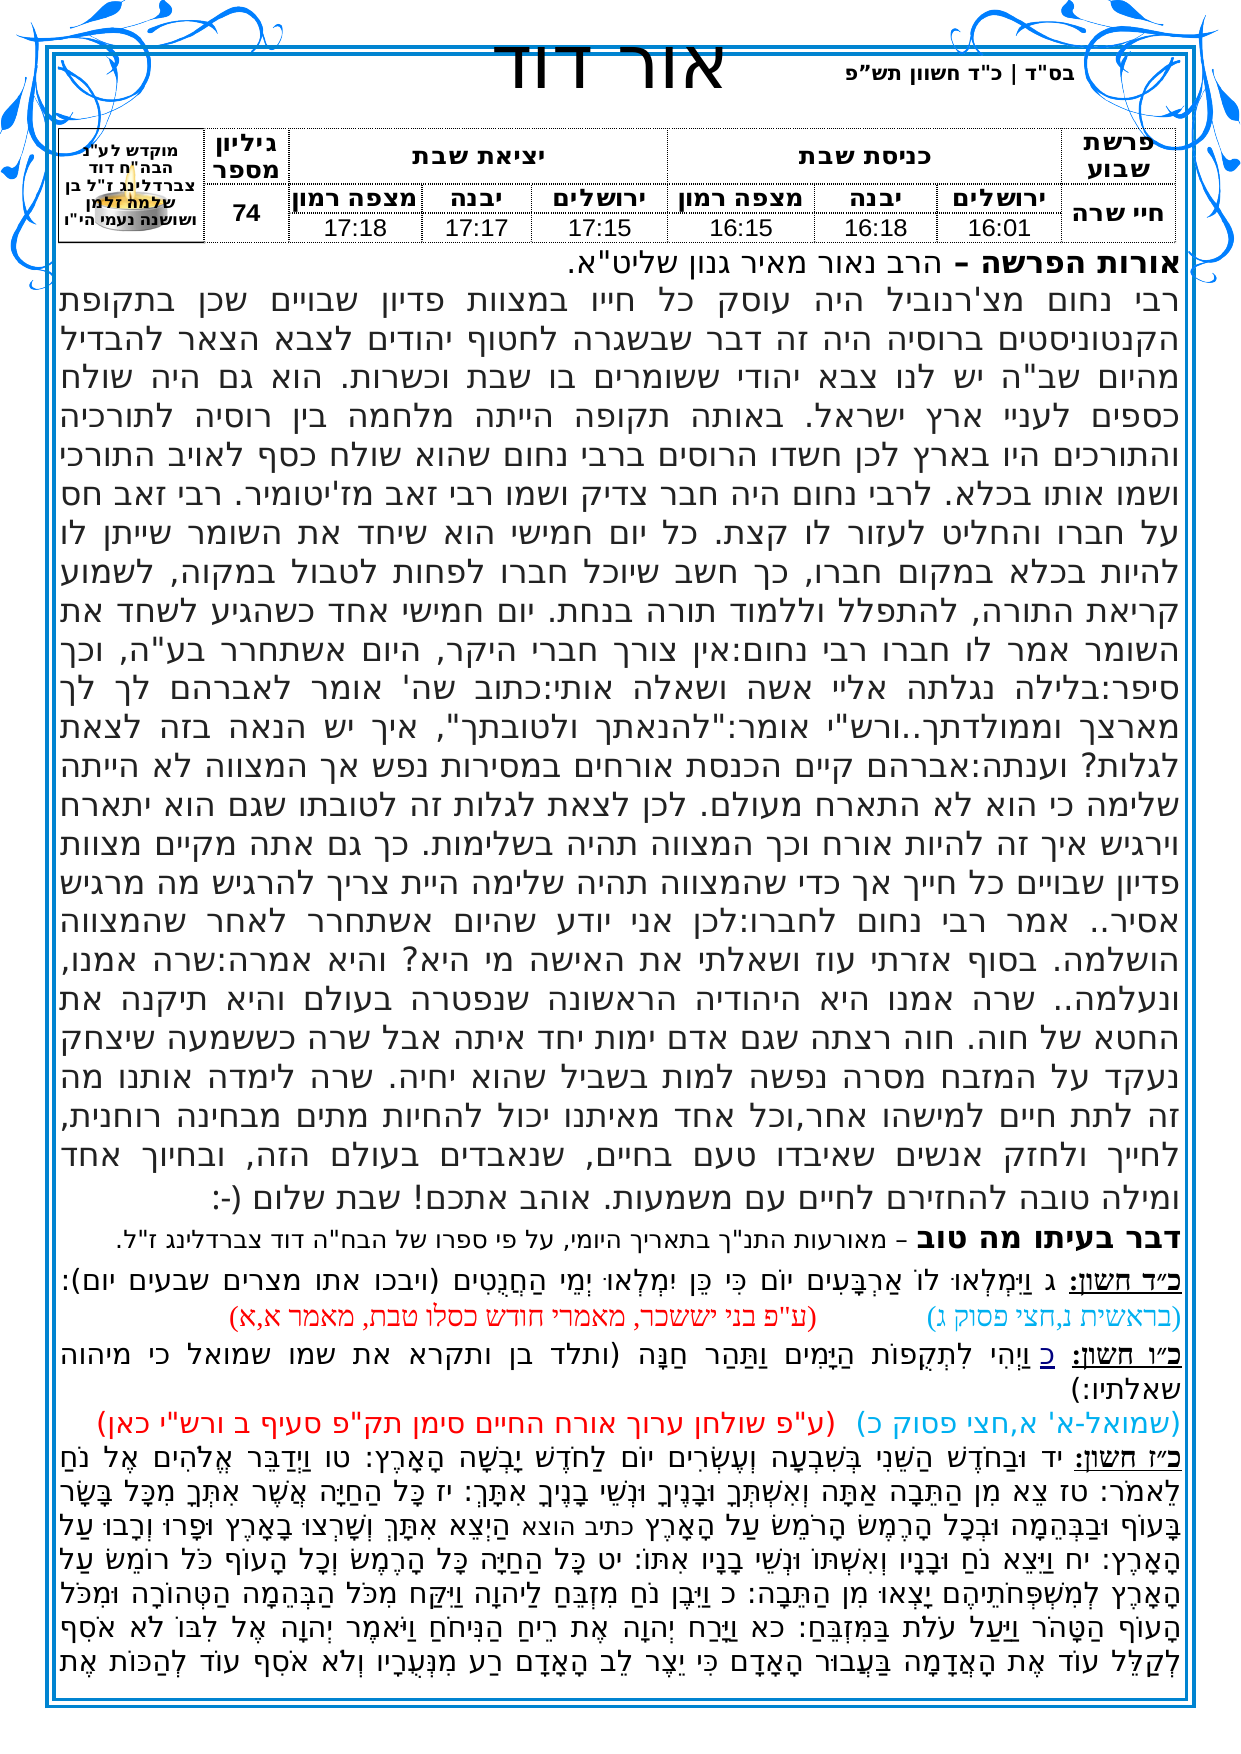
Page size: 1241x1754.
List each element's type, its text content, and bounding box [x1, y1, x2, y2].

picture [49, 49, 283, 290]
text רבי נחום מצ'רנוביל היה עוסק כל חייו במצוות פדיון שבויים שכן בתקופת הקנטוניסטים ברוסיה היה זה דבר שבשגרה לחטוף יהודים לצבא הצאר להבדיל מהיום שב"ה יש לנו צבא יהודי ששומרים בו שבת וכשרות. הוא גם היה שולח כספים לעניי ארץ ישראל. באותה תקופה הייתה מלחמה בין רוסיה לתורכיה והתורכים היו בארץ לכן חשדו הרוסים ברבי נחום שהוא שולח כסף לאויב התורכי ושמו אותו בכלא. לרבי נחום היה חבר צדיק ושמו רבי זאב מז'יטומיר. רבי זאב חס על חברו והחליט לעזור לו קצת. כל יום חמישי הוא שיחד את השומר שייתן לו להיות בכלא במקום חברו, כך חשב שיוכל חברו לפחות לטבול במקוה, לשמוע קריאת התורה, להתפלל וללמוד תורה בנחת. יום חמישי אחד כשהגיע לשחד את השומר אמר לו חברו רבי נחום:אין צורך חברי היקר, היום אשתחרר בע"ה, וכך סיפר:בלילה נגלתה אליי אשה ושאלה אותי:כתוב שה' אומר לאברהם לך לך מארצך וממולדתך..ורש"י אומר:"להנאתך ולטובתך", איך יש הנאה בזה לצאת לגלות? וענתה:אברהם קיים הכנסת אורחים במסירות נפש אך המצווה לא הייתה שלימה כי הוא לא התארח מעולם. לכן לצאת לגלות זה לטובתו שגם הוא יתארח וירגיש איך זה להיות אורח וכך המצווה תהיה בשלימות. כך גם אתה מקיים מצוות פדיון שבויים כל חייך אך כדי שהמצווה תהיה שלימה היית צריך להרגיש מה מרגיש אסיר.. אמר רבי נחום לחברו:לכן אני יודע שהיום אשתחרר לאחר שהמצווה הושלמה. בסוף אזרתי עוז ושאלתי את האישה מי היא? והיא אמרה:שרה אמנו, ונעלמה.. שרה אמנו היא היהודיה הראשונה שנפטרה בעולם והיא תיקנה את החטא של חוה. חוה רצתה שגם אדם ימות יחד איתה אבל שרה כששמעה שיצחק נעקד על המזבח מסרה נפשה למות בשביל שהוא יחיה. שרה לימדה אותנו מה זה לתת חיים למישהו אחר,וכל אחד מאיתנו יכול להחיות מתים מבחינה רוחנית, לחייך ולחזק אנשים שאיבדו טעם בחיים, שנאבדים בעולם הזה, ובחיוך אחד ומילה טובה להחזירם לחיים עם משמעות. אוהב אתכם! שבת שלום ‎:-)‎ [59, 280, 1182, 1219]
list כ״ו חשון: כ וַיְהִי לִתְקֻפוֹת הַיָּמִים וַתַּהַר חַנָּה (ותלד בן ותקרא את שמו שמואל כי מיהוה שאלתיו:) [59, 1333, 1182, 1407]
text דבר בעיתו מה טוב – מאורעות התנ"ך בתאריך היומי, על פי ספרו של הבח"ה דוד צברדלינג ז"ל. [59, 1219, 1182, 1256]
list כ״ז חשון: יד וּבַחֹדֶשׁ הַשֵּׁנִי בְּשִׁבְעָה וְעֶשְׂרִים יוֹם לַחֹדֶשׁ יָבְשָׁה הָאָרֶץ: טו וַיְדַבֵּר אֱלֹהִים אֶל נֹחַ לֵאמֹר: טז צֵא מִן הַתֵּבָה אַתָּה וְאִשְׁתְּךָ וּבָנֶיךָ וּנְשֵׁי בָנֶיךָ אִתָּךְ: יז כָּל הַחַיָּה אֲשֶׁר אִתְּךָ מִכָּל בָּשָׂר בָּעוֹף וּבַבְּהֵמָה וּבְכָל הָרֶמֶשׂ הָרֹמֵשׂ עַל הָאָרֶץ כתיב הוצא הַיְצֵא אִתָּךְ וְשָׁרְצוּ בָאָרֶץ וּפָרוּ וְרָבוּ עַל הָאָרֶץ: יח וַיֵּצֵא נֹחַ וּבָנָיו וְאִשְׁתּוֹ וּנְשֵׁי בָנָיו אִתּוֹ: יט כָּל הַחַיָּה כָּל הָרֶמֶשׂ וְכָל הָעוֹף כֹּל רוֹמֵשׂ עַל הָאָרֶץ לְמִשְׁפְּחֹתֵיהֶם יָצְאוּ מִן הַתֵּבָה: כ וַיִּבֶן נֹחַ מִזְבֵּחַ לַיהוָה וַיִּקַּח מִכֹּל הַבְּהֵמָה הַטְּהוֹרָה וּמִכֹּל הָעוֹף הַטָּהֹר וַיַּעַל עֹלֹת בַּמִּזְבֵּחַ: כא וַיָּרַח יְהוָה אֶת רֵיחַ הַנִּיחֹחַ וַיֹּאמֶר יְהוָה אֶל לִבּוֹ לֹא אֹסִף לְקַלֵּל עוֹד אֶת הָאֲדָמָה בַּעֲבוּר הָאָדָם כִּי יֵצֶר לֵב הָאָדָם רַע מִנְּעֻרָיו וְלֹא אֹסִף עוֹד לְהַכּוֹת אֶת [59, 1441, 1182, 1678]
list כ״ד חשון: ג וַיִּמְלְאוּ לוֹ אַרְבָּעִים יוֹם כִּי כֵּן יִמְלְאוּ יְמֵי הַחֲנֻטִים (ויבכו אתו מצרים שבעים יום): (בראשית נ,חצי פסוק ג) (ע"פ בני יששכר, מאמרי חודש כסלו טבת, מאמר א,א) [59, 1256, 1182, 1333]
picture [0, 0, 283, 290]
picture [950, 0, 1241, 283]
picture [56, 56, 283, 290]
list (שמואל-א' א,חצי פסוק כ) (ע"פ שולחן ערוך אורח החיים סימן תק"פ סעיף ב ורש"י כאן) [59, 1407, 1182, 1441]
text אורות הפרשה – הרב נאור מאיר גנון שליט"א. [283, 119, 950, 280]
